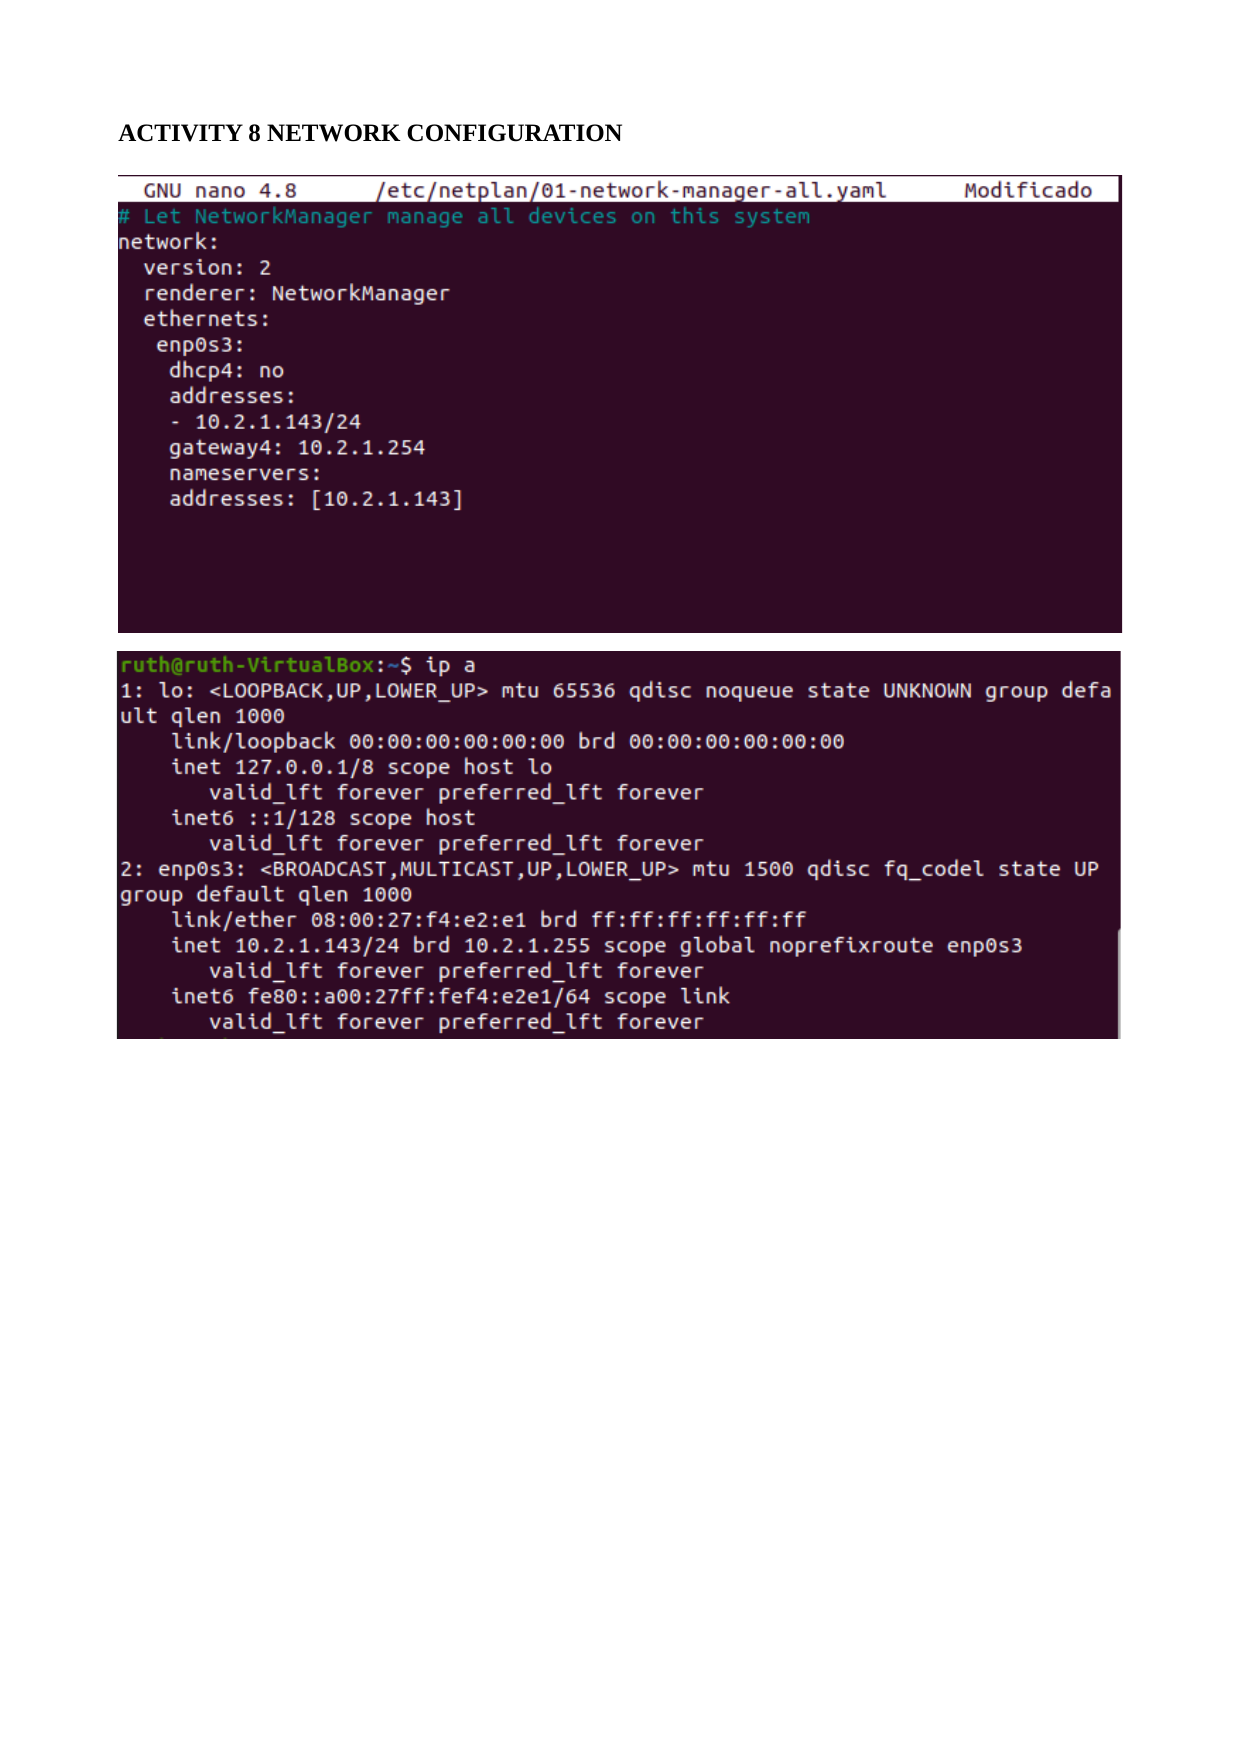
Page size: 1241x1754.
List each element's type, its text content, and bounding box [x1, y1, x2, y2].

text ACTIVITY 8 NETWORK CONFIGURATION [118, 118, 1122, 147]
picture [116, 651, 1121, 1039]
picture [118, 175, 1123, 633]
